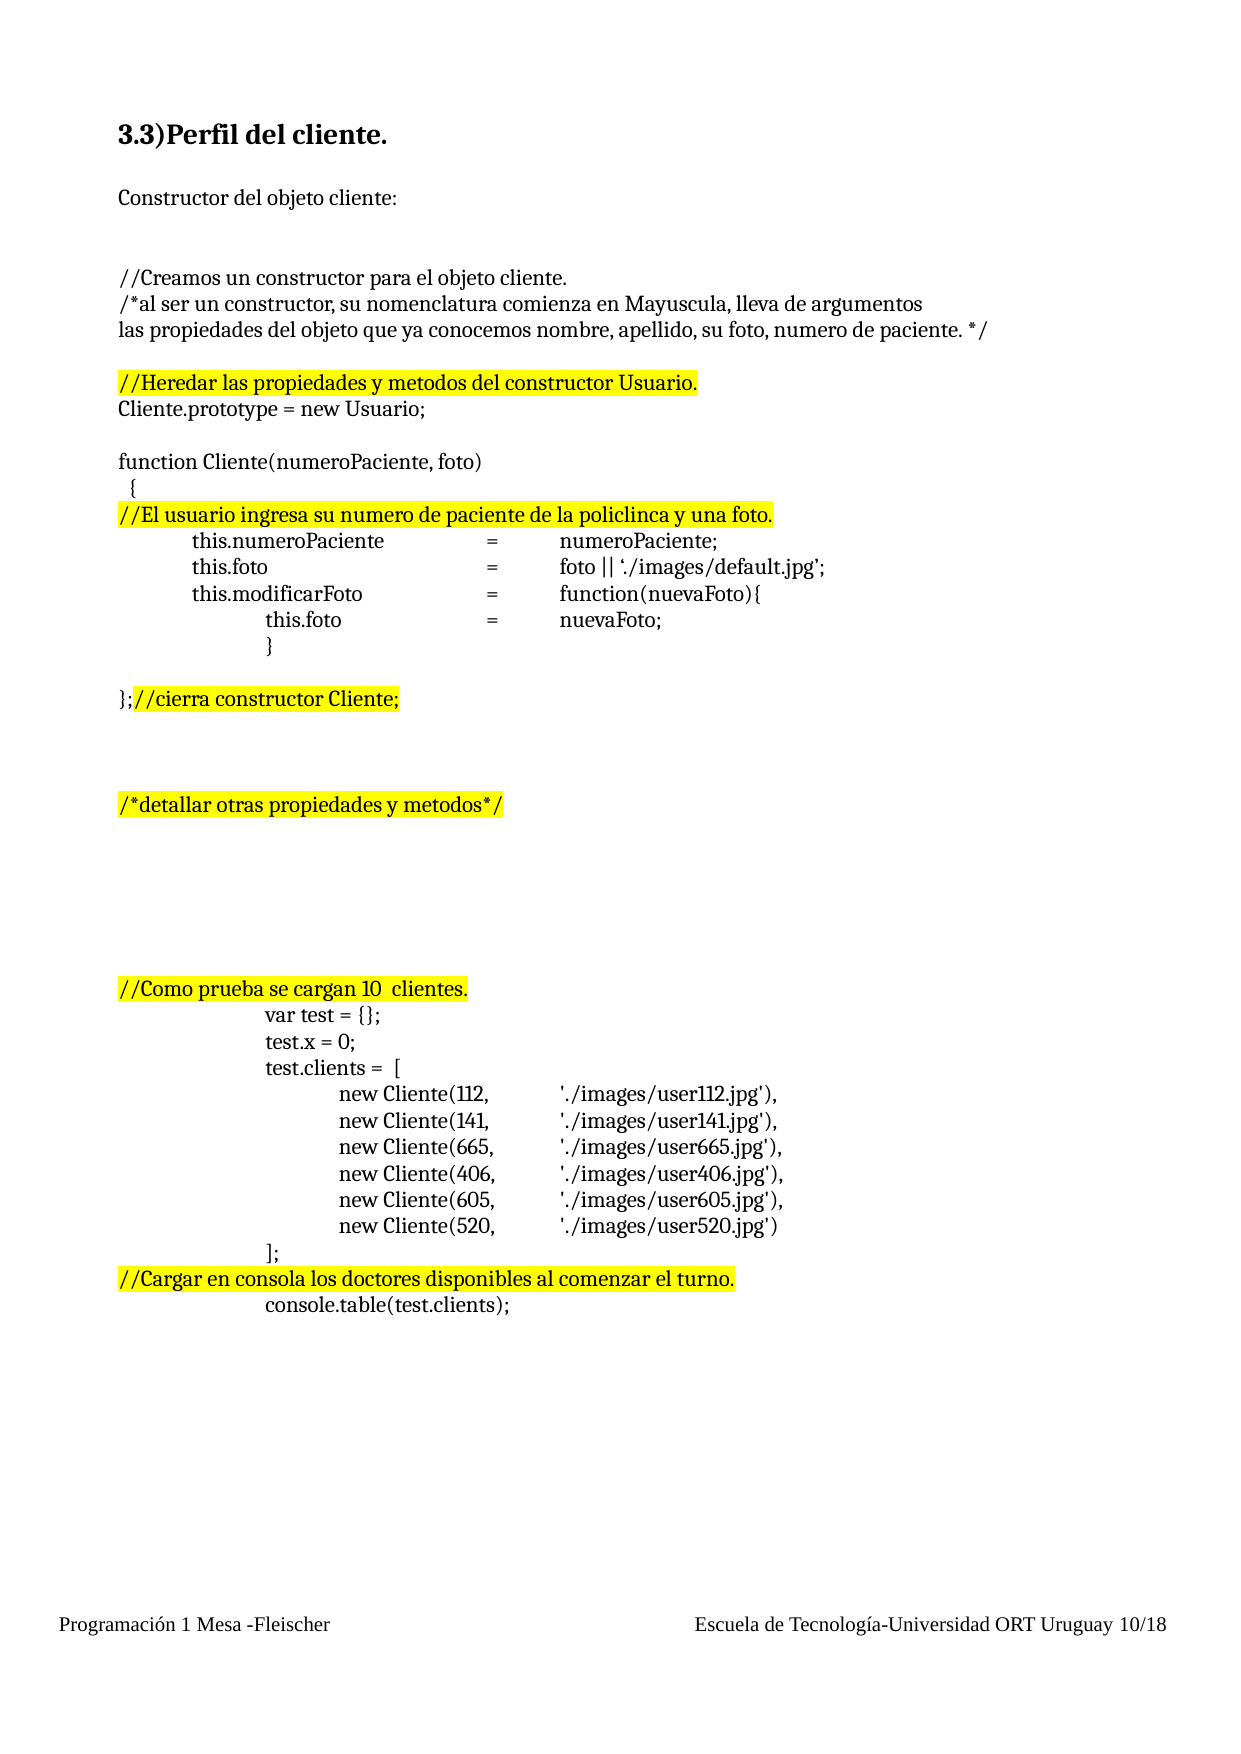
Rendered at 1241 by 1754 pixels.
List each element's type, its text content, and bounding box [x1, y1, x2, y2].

text new Cliente(605, './images/user605.jpg'), [118, 1187, 1122, 1213]
text { [118, 475, 1122, 501]
text /*detallar otras propiedades y metodos*/ [118, 791, 1122, 818]
text this.numeroPaciente = numeroPaciente; [118, 528, 1122, 554]
text test.clients = [ [118, 1055, 1122, 1081]
text //Heredar las propiedades y metodos del constructor Usuario. [118, 370, 1122, 396]
text ]; [118, 1239, 1122, 1266]
text this.foto = foto || ‘./images/default.jpg’; [118, 554, 1122, 581]
text this.foto = nuevaFoto; [118, 607, 1122, 633]
text /*al ser un constructor, su nomenclatura comienza en Mayuscula, lleva de argumentos [118, 291, 1122, 317]
text var test = {}; [118, 1002, 1122, 1028]
text new Cliente(112, './images/user112.jpg'), [118, 1081, 1122, 1108]
text };//cierra constructor Cliente; [118, 686, 1122, 712]
text Cliente.prototype = new Usuario; [118, 396, 1122, 422]
text //Como prueba se cargan 10 clientes. [118, 976, 1122, 1002]
text 3.3)Perfil del cliente. [118, 118, 1122, 152]
text new Cliente(520, './images/user520.jpg') [118, 1213, 1122, 1239]
text //Creamos un constructor para el objeto cliente. [118, 264, 1122, 291]
text test.x = 0; [118, 1028, 1122, 1055]
text //Cargar en consola los doctores disponibles al comenzar el turno. [118, 1266, 1122, 1292]
text Constructor del objeto cliente: [118, 185, 1122, 212]
text las propiedades del objeto que ya conocemos nombre, apellido, su foto, numero de paciente. */ [118, 317, 1122, 343]
text this.modificarFoto = function(nuevaFoto){ [118, 581, 1122, 607]
text new Cliente(665, './images/user665.jpg'), [118, 1134, 1122, 1160]
text new Cliente(141, './images/user141.jpg'), [118, 1108, 1122, 1134]
text } [118, 633, 1122, 659]
text //El usuario ingresa su numero de paciente de la policlinca y una foto. [118, 501, 1122, 528]
text new Cliente(406, './images/user406.jpg'), [118, 1160, 1122, 1187]
text function Cliente(numeroPaciente, foto) [118, 449, 1122, 475]
text console.table(test.clients); [118, 1292, 1122, 1318]
